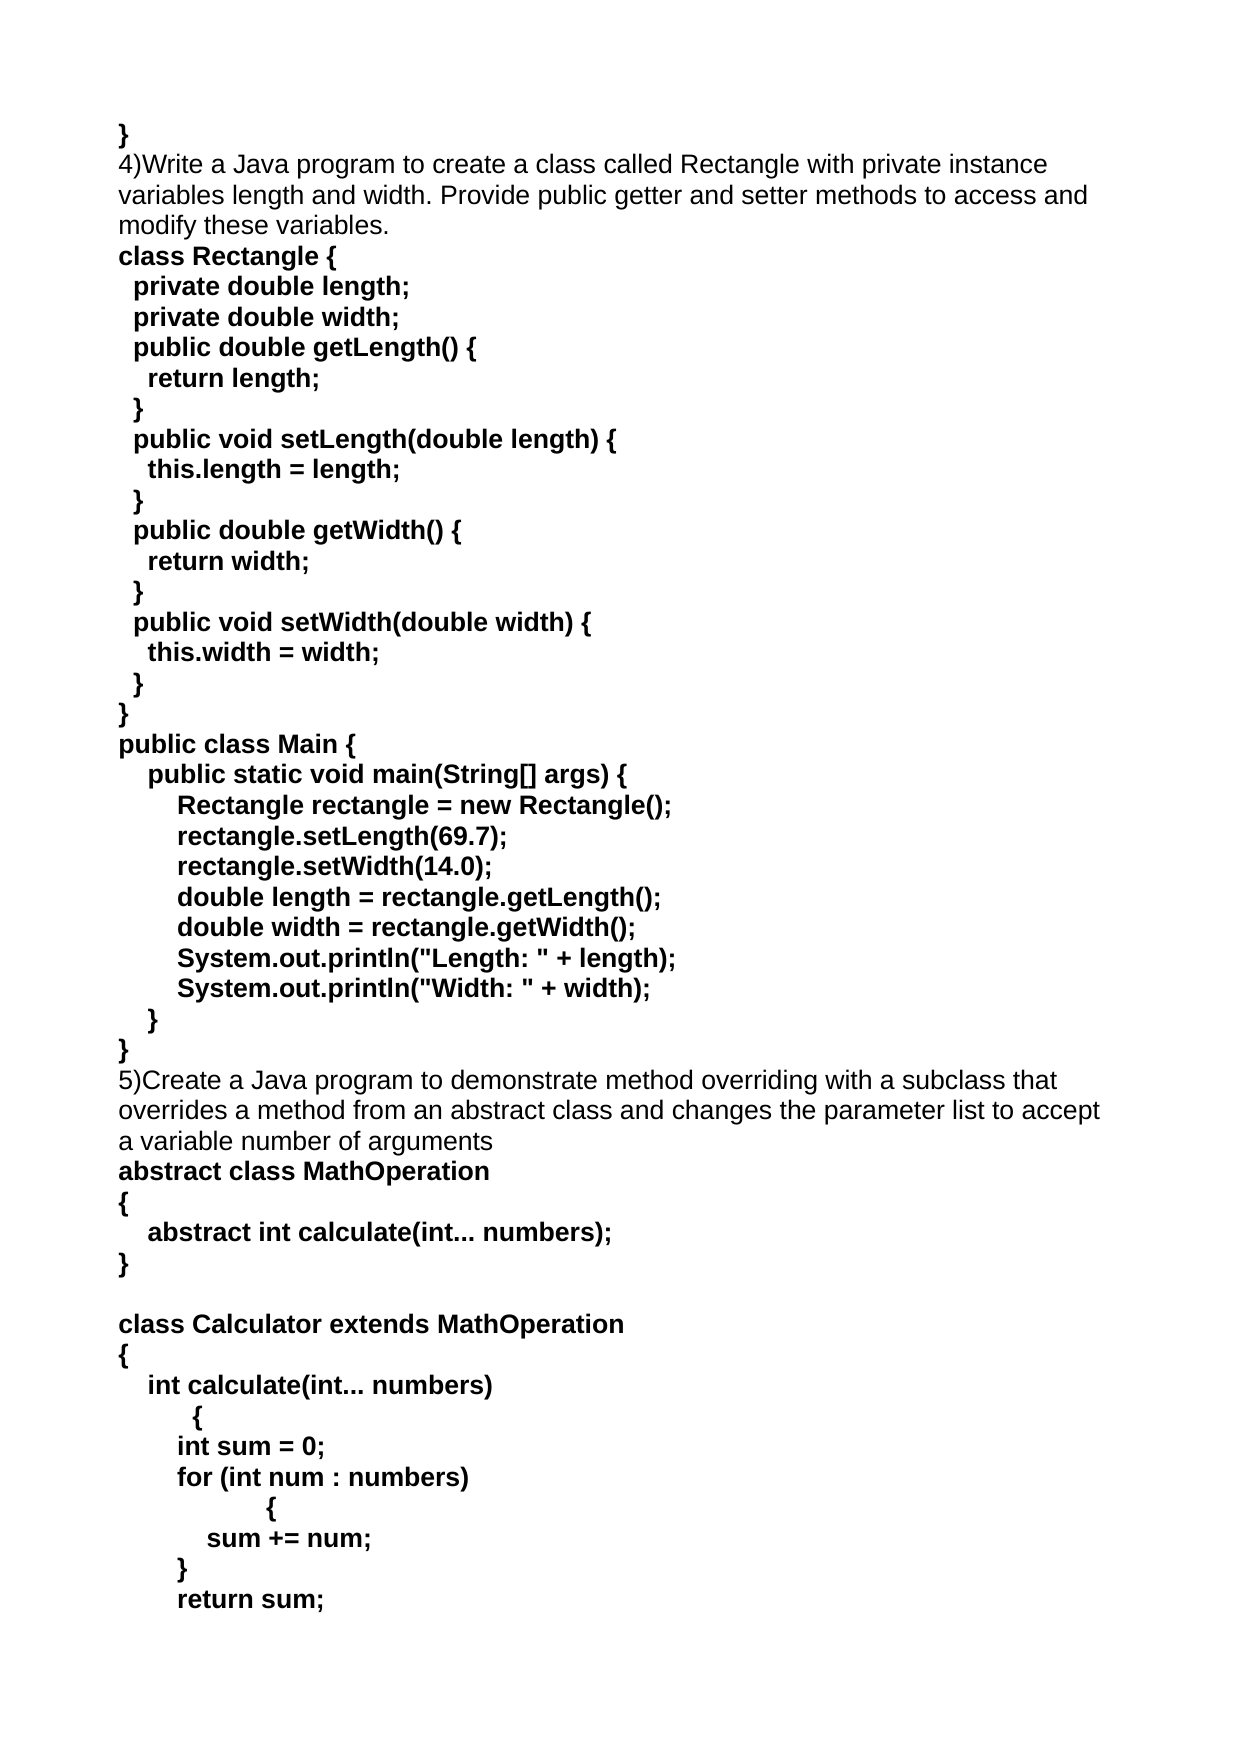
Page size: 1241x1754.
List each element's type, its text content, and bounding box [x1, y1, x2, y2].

text abstract int calculate(int... numbers); [118, 1217, 1122, 1247]
text class Calculator extends MathOperation [118, 1308, 1122, 1339]
text { [118, 1186, 1122, 1217]
text 5)Create a Java program to demonstrate method overriding with a subclass that overrides a method from an abstract class and changes the parameter list to accept a variable number of arguments [118, 1064, 1122, 1156]
text } [118, 1247, 1122, 1278]
text System.out.println("Width: " + width); [118, 973, 1122, 1003]
text int sum = 0; [118, 1431, 1122, 1461]
text } [118, 484, 1122, 515]
text { [118, 1492, 1122, 1522]
text public class Main { [118, 728, 1122, 759]
text return length; [118, 362, 1122, 393]
text class Rectangle { [118, 240, 1122, 271]
text double width = rectangle.getWidth(); [118, 912, 1122, 942]
text private double width; [118, 301, 1122, 332]
text } [118, 1553, 1122, 1583]
text public void setLength(double length) { [118, 423, 1122, 454]
text rectangle.setWidth(14.0); [118, 851, 1122, 881]
text this.width = width; [118, 637, 1122, 667]
text 4)Write a Java program to create a class called Rectangle with private instance variables length and width. Provide public getter and setter methods to access and modify these variables. [118, 149, 1122, 240]
text return width; [118, 545, 1122, 576]
text } [118, 576, 1122, 606]
text } [118, 393, 1122, 423]
text { [118, 1339, 1122, 1369]
text sum += num; [118, 1522, 1122, 1553]
text private double length; [118, 271, 1122, 301]
text } [118, 667, 1122, 698]
text this.length = length; [118, 454, 1122, 484]
text } [118, 698, 1122, 728]
text rectangle.setLength(69.7); [118, 820, 1122, 851]
text public static void main(String[] args) { [118, 759, 1122, 789]
text } [118, 1034, 1122, 1064]
text double length = rectangle.getLength(); [118, 881, 1122, 912]
text Rectangle rectangle = new Rectangle(); [118, 789, 1122, 820]
text abstract class MathOperation [118, 1156, 1122, 1186]
text } [118, 1003, 1122, 1034]
text return sum; [118, 1583, 1122, 1614]
text System.out.println("Length: " + length); [118, 942, 1122, 973]
text public void setWidth(double width) { [118, 606, 1122, 637]
text int calculate(int... numbers) [118, 1369, 1122, 1400]
text public double getWidth() { [118, 515, 1122, 545]
text } [118, 118, 1122, 149]
text public double getLength() { [118, 332, 1122, 362]
text for (int num : numbers) [118, 1461, 1122, 1492]
text { [118, 1400, 1122, 1431]
